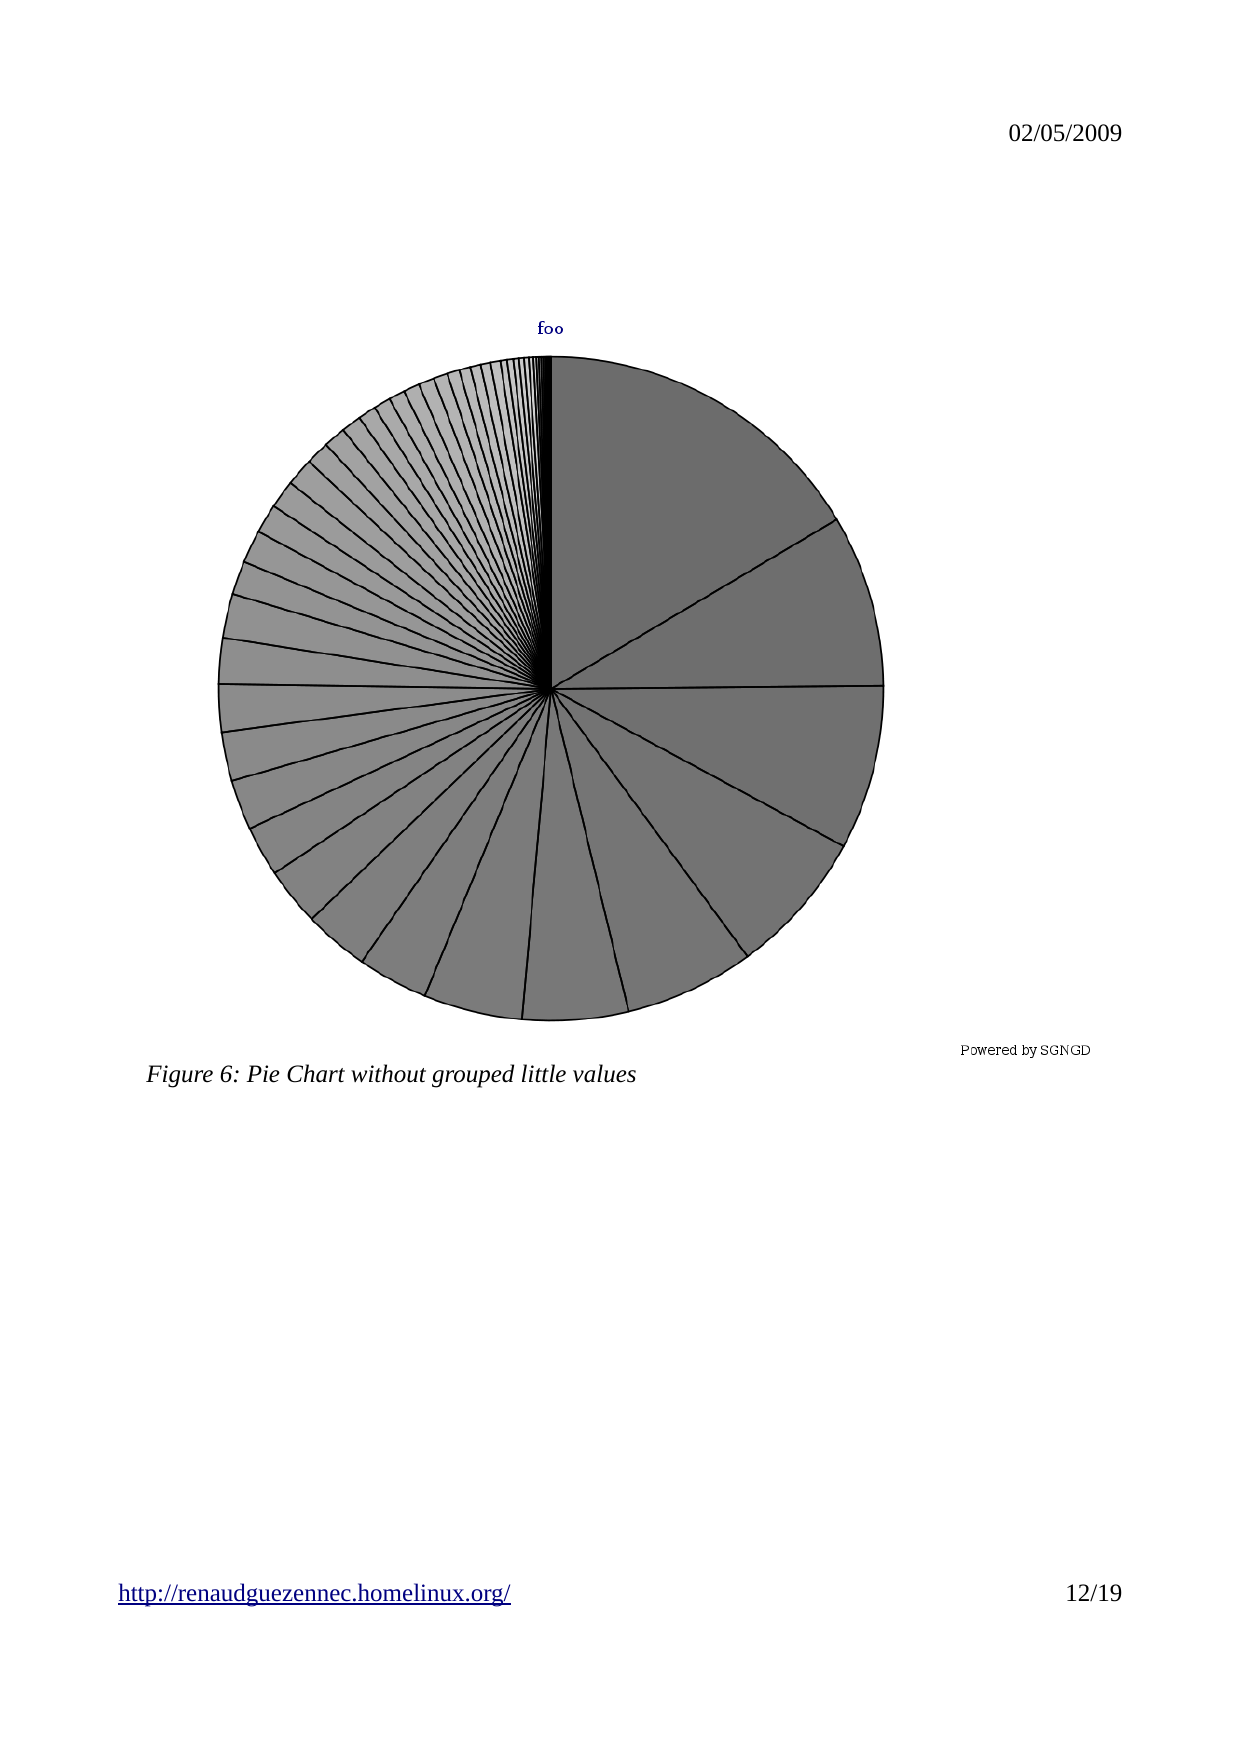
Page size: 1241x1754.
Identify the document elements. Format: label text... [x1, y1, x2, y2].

text Figure 6: Pie Chart without grouped little values [146, 1059, 1094, 1088]
picture [146, 315, 1095, 1059]
